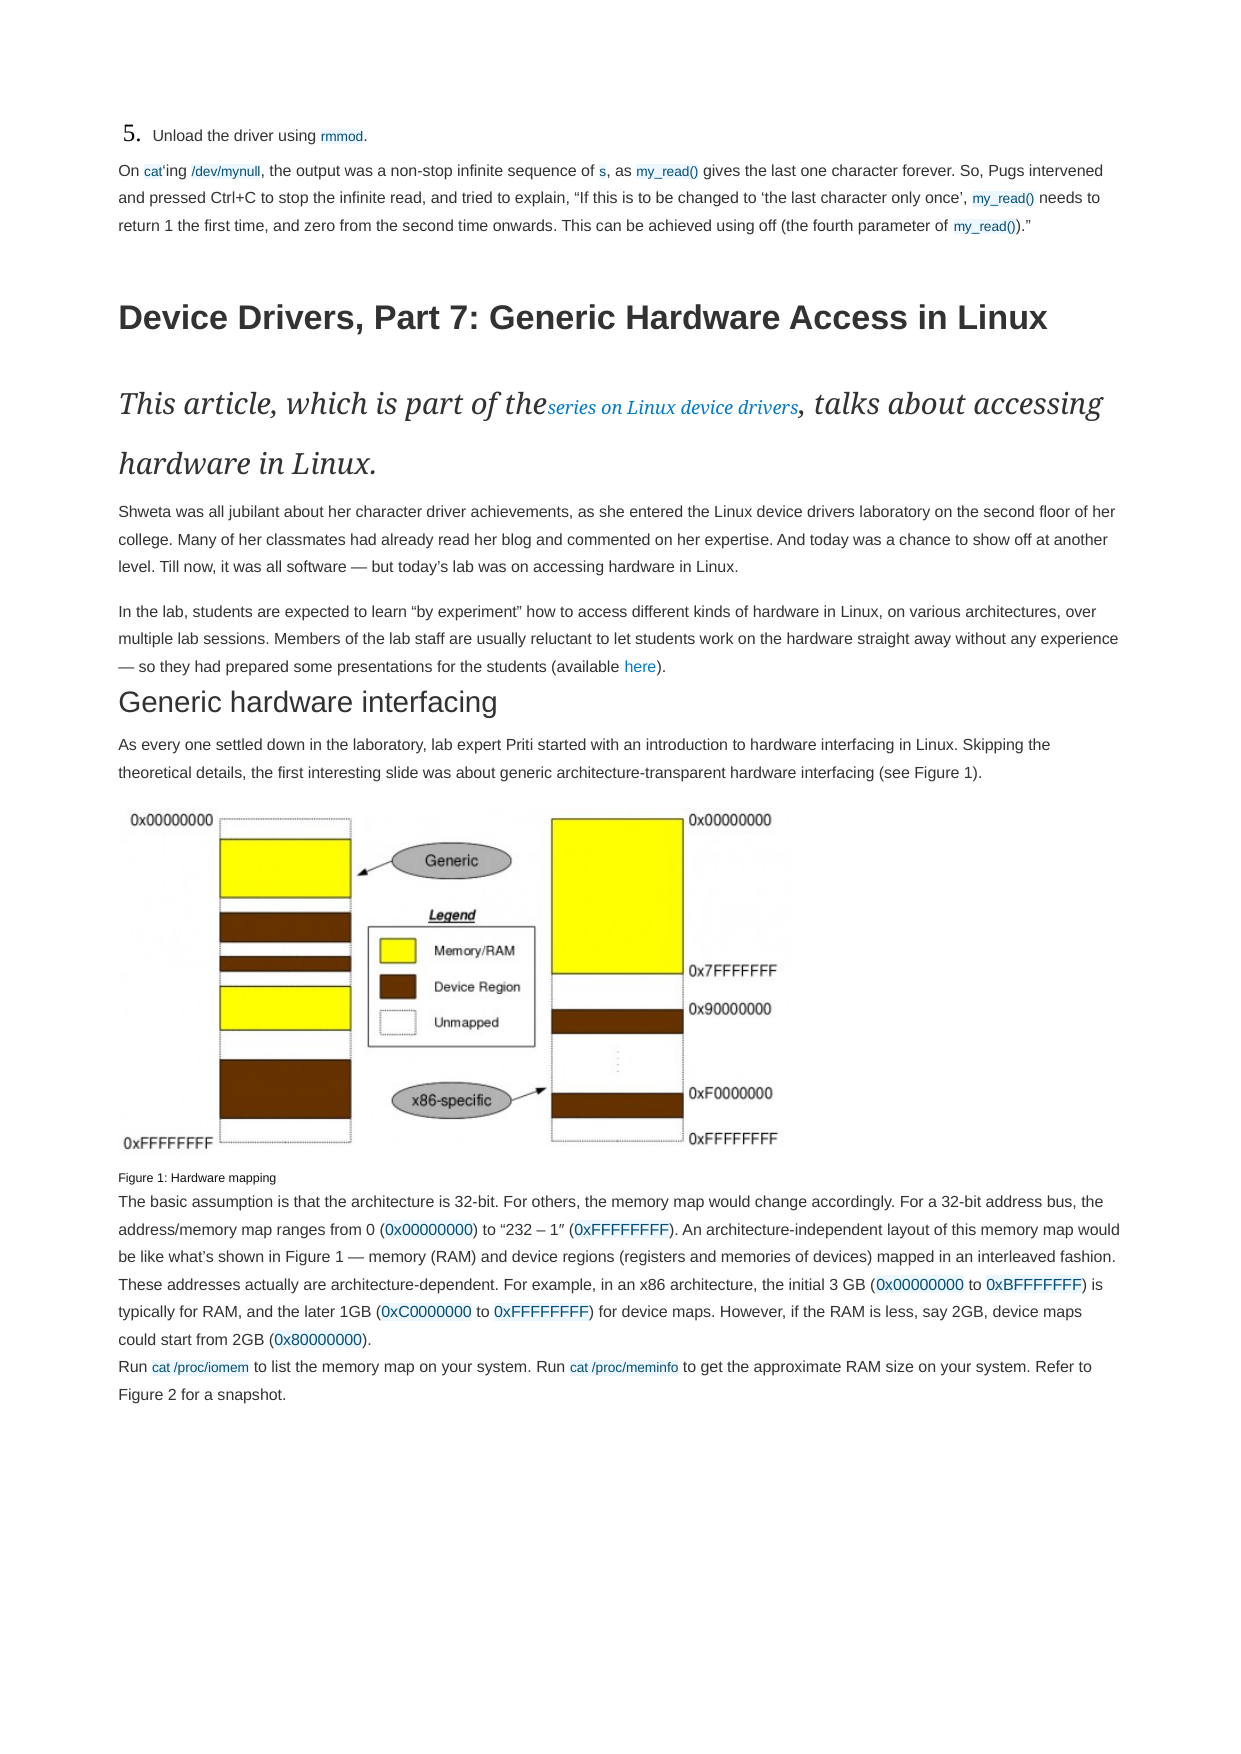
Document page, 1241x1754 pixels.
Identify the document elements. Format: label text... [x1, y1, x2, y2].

subtitle Generic hardware interfacing [118, 685, 1122, 719]
text Run cat /proc/iomem to list the memory map on your system. Run cat /proc/meminfo to get the approximate RAM size on your system. Refer to Figure 2 for a snapshot. [118, 1358, 1122, 1403]
text Figure 1: Hardware mapping [118, 1171, 1122, 1186]
text In the lab, students are expected to learn “by experiment” how to access different kinds of hardware in Linux, on various architectures, over multiple lab sessions. Members of the lab staff are usually reluctant to let students work on the hardware straight away without any experience — so they had prepared some presentations for the students (available here). [118, 602, 1122, 676]
text On cat‘ing /dev/mynull, the output was a non-stop infinite sequence of s, as my_read() gives the last one character forever. So, Pugs intervened and pressed Ctrl+C to stop the infinite read, and tried to explain, “If this is to be changed to ‘the last character only once’, my_read() needs to return 1 the first time, and zero from the second time onwards. This can be achieved using off (the fourth parameter of my_read()).” [118, 161, 1122, 234]
text The basic assumption is that the architecture is 32-bit. For others, the memory map would change accordingly. For a 32-bit address bus, the address/memory map ranges from 0 (0x00000000) to “232 – 1″ (0xFFFFFFFF). An architecture-independent layout of this memory map would be like what’s shown in Figure 1 — memory (RAM) and device regions (registers and memories of devices) mapped in an interleaved fashion. These addresses actually are architecture-dependent. For example, in an x86 architecture, the initial 3 GB (0x00000000 to 0xBFFFFFFF) is typically for RAM, and the later 1GB (0xC0000000 to 0xFFFFFFFF) for device maps. However, if the RAM is less, say 2GB, device maps could start from 2GB (0x80000000). [118, 1193, 1122, 1348]
subtitle Device Drivers, Part 7: Generic Hardware Access in Linux [118, 297, 1122, 337]
picture [118, 807, 791, 1157]
text This article, which is part of theseries on Linux device drivers, talks about accessing hardware in Linux. [118, 384, 1122, 483]
text Shweta was all jubilant about her character driver achievements, as she entered the Linux device drivers laboratory on the second floor of her college. Many of her classmates had already read her blog and commented on her expertise. And today was a chance to show off at another level. Till now, it was all software — but today’s lab was on accessing hardware in Linux. [118, 503, 1122, 576]
list Unload the driver using rmmod. [123, 118, 1122, 147]
text As every one settled down in the laboratory, lab expert Priti started with an introduction to hardware interfacing in Linux. Skipping the theoretical details, the first interesting slide was about generic architecture-transparent hardware interfacing (see Figure 1). [118, 736, 1122, 782]
